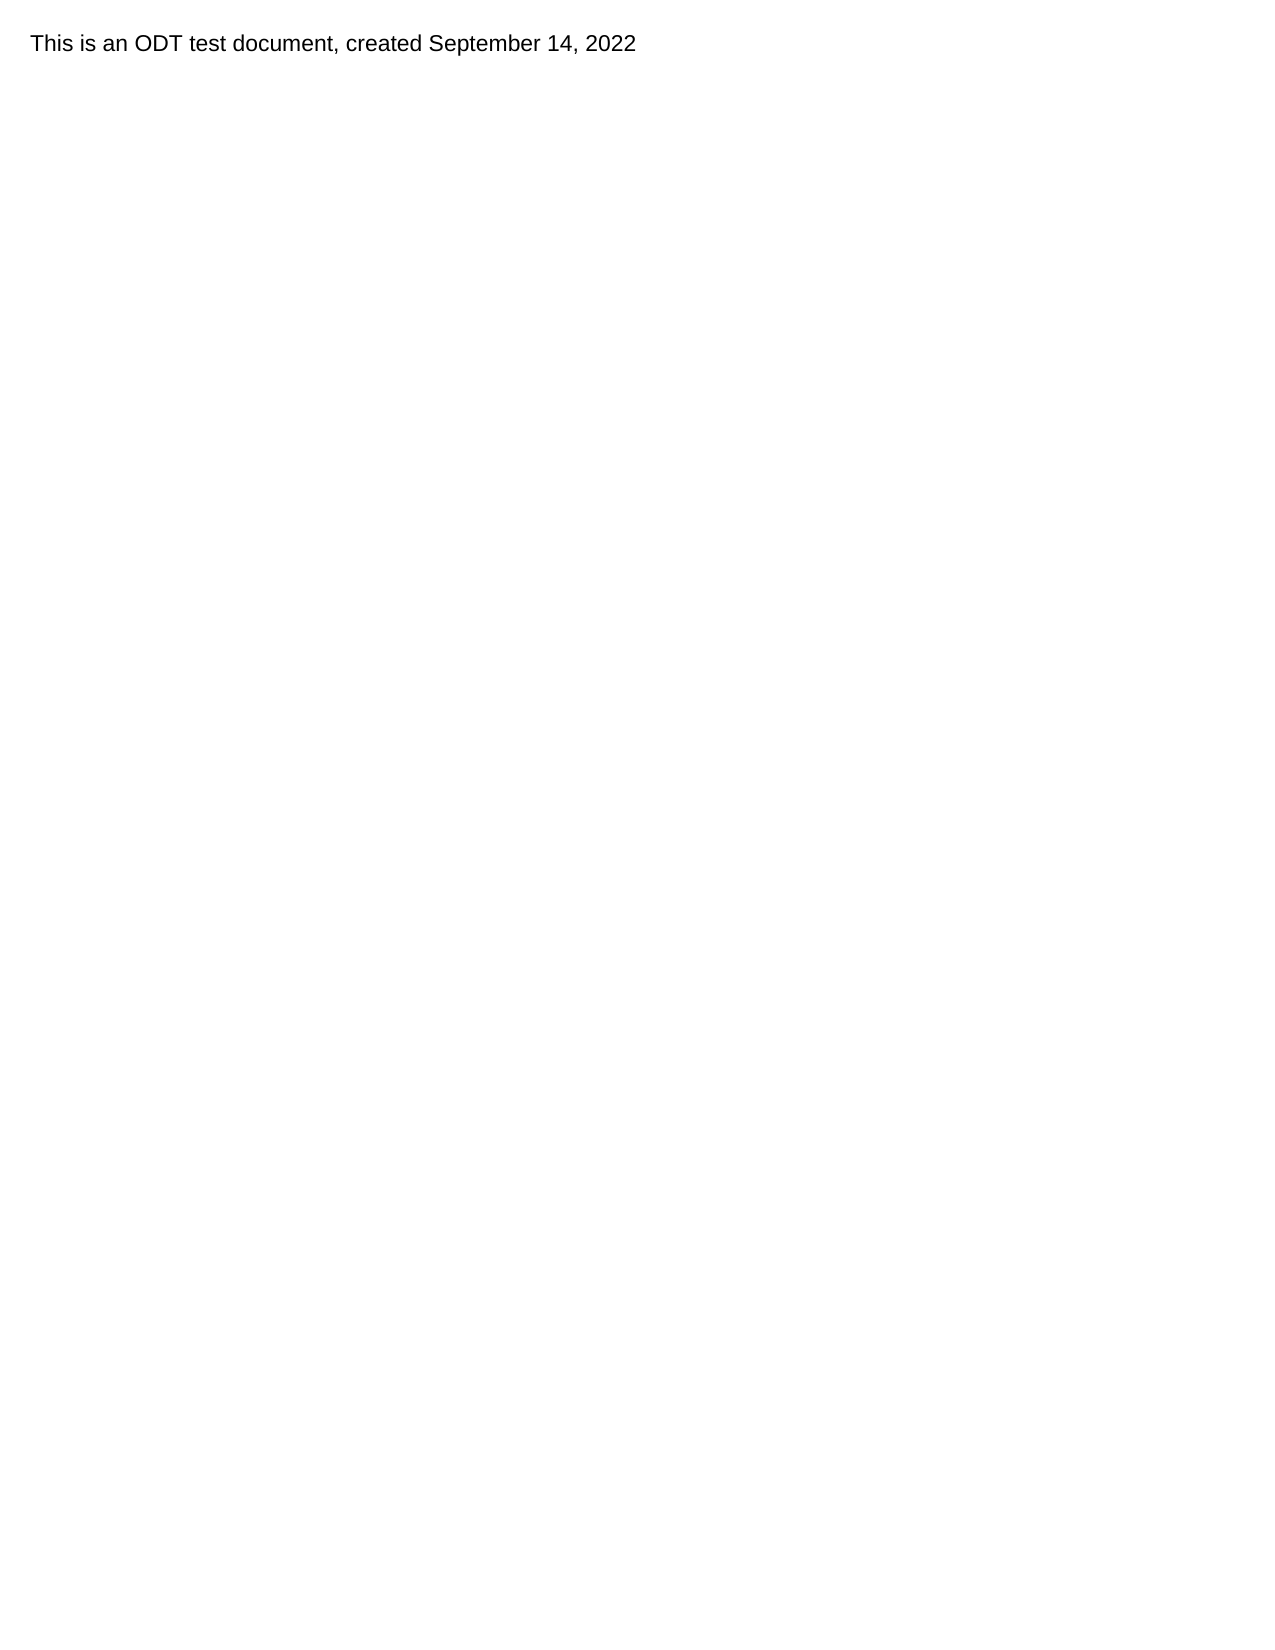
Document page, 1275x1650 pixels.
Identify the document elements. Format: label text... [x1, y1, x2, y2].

text This is an ODT test document, created September 14, 2022 [30, 30, 1245, 56]
